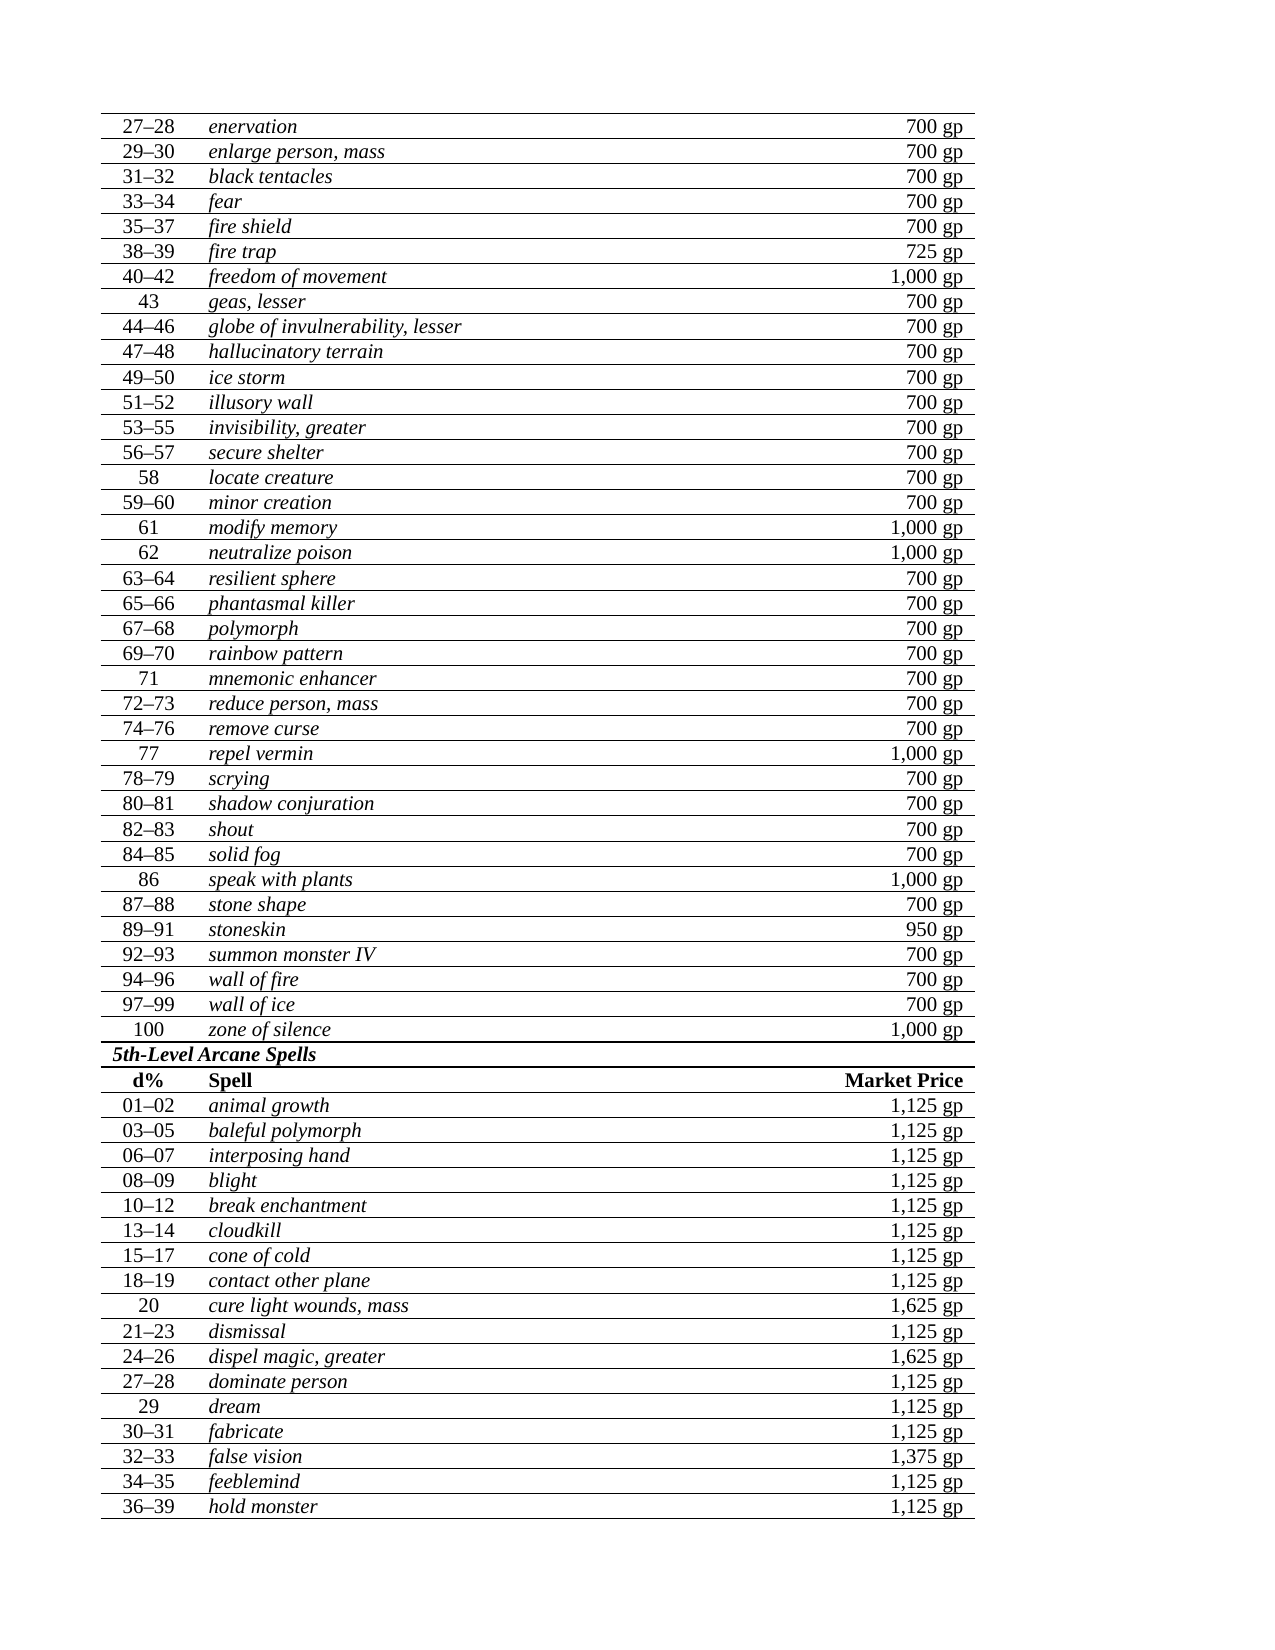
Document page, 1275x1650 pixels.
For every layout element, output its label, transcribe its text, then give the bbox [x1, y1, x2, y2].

table_cell interposing hand [196, 1143, 731, 1167]
table_cell polymorph [196, 616, 731, 640]
table_cell 58 [101, 465, 196, 489]
table_cell hold monster [196, 1494, 731, 1518]
table_cell 1,000 gp [731, 540, 975, 564]
table_cell 700 gp [731, 716, 975, 740]
table_cell 700 gp [731, 766, 975, 790]
table_cell dominate person [196, 1369, 731, 1393]
table_cell 32–33 [101, 1444, 196, 1468]
table_cell enervation [196, 114, 731, 138]
table_cell 700 gp [731, 365, 975, 389]
table_cell 1,125 gp [731, 1168, 975, 1192]
table_cell stoneskin [196, 917, 731, 941]
table_cell 700 gp [731, 314, 975, 338]
table_cell 08–09 [101, 1168, 196, 1192]
table_cell animal growth [196, 1093, 731, 1117]
table_cell wall of ice [196, 992, 731, 1016]
table_cell shout [196, 816, 731, 841]
table_cell 89–91 [101, 917, 196, 941]
table_cell 61 [101, 515, 196, 539]
table_cell zone of silence [196, 1017, 731, 1041]
table_cell 700 gp [731, 139, 975, 163]
table_cell 1,625 gp [731, 1344, 975, 1368]
table_cell 1,125 gp [731, 1193, 975, 1217]
table_cell 700 gp [731, 967, 975, 991]
table_cell 1,125 gp [731, 1093, 975, 1117]
table_cell 77 [101, 741, 196, 765]
table_cell 1,125 gp [731, 1218, 975, 1242]
table_cell 700 gp [731, 816, 975, 841]
table_cell fire shield [196, 214, 731, 238]
table_cell 56–57 [101, 440, 196, 464]
table_cell 1,125 gp [731, 1469, 975, 1493]
table_cell 700 gp [731, 164, 975, 188]
table_cell 82–83 [101, 816, 196, 841]
table_cell 63–64 [101, 565, 196, 589]
table_cell 700 gp [731, 289, 975, 313]
table_cell 86 [101, 867, 196, 891]
table_cell dream [196, 1394, 731, 1418]
table_cell 06–07 [101, 1143, 196, 1167]
table_cell 97–99 [101, 992, 196, 1016]
table_cell 51–52 [101, 390, 196, 414]
table_cell locate creature [196, 465, 731, 489]
table_cell break enchantment [196, 1193, 731, 1217]
table_cell shadow conjuration [196, 791, 731, 815]
table_cell 700 gp [731, 340, 975, 363]
table_cell 30–31 [101, 1419, 196, 1443]
table_cell 1,000 gp [731, 867, 975, 891]
table_cell 49–50 [101, 365, 196, 389]
table_cell 36–39 [101, 1494, 196, 1518]
table_cell 34–35 [101, 1469, 196, 1493]
table_cell 87–88 [101, 892, 196, 916]
table_cell 1,125 gp [731, 1118, 975, 1142]
table_cell 1,125 gp [731, 1143, 975, 1167]
table_cell secure shelter [196, 440, 731, 464]
table_cell 1,125 gp [731, 1243, 975, 1267]
table_cell Market Price [731, 1068, 975, 1092]
table_cell 27–28 [101, 114, 196, 138]
table_cell blight [196, 1168, 731, 1192]
table_cell 700 gp [731, 214, 975, 238]
table_cell 700 gp [731, 942, 975, 966]
table_cell 31–32 [101, 164, 196, 188]
table_cell minor creation [196, 490, 731, 514]
table_cell 65–66 [101, 591, 196, 614]
table_cell 03–05 [101, 1118, 196, 1142]
table_cell remove curse [196, 716, 731, 740]
table_cell enlarge person, mass [196, 139, 731, 163]
table_cell 69–70 [101, 641, 196, 665]
table_cell 35–37 [101, 214, 196, 238]
table_cell stone shape [196, 892, 731, 916]
table_cell modify memory [196, 515, 731, 539]
table_cell 700 gp [731, 666, 975, 690]
table_cell d% [101, 1068, 196, 1092]
table_cell repel vermin [196, 741, 731, 765]
table_cell 84–85 [101, 842, 196, 866]
table_cell 1,125 gp [731, 1369, 975, 1393]
table_cell 59–60 [101, 490, 196, 514]
table_cell 18–19 [101, 1268, 196, 1292]
table_cell cure light wounds, mass [196, 1294, 731, 1317]
table_cell Spell [196, 1068, 731, 1092]
table_cell mnemonic enhancer [196, 666, 731, 690]
table_cell 72–73 [101, 691, 196, 715]
table_cell fabricate [196, 1419, 731, 1443]
table_cell 44–46 [101, 314, 196, 338]
table_cell 40–42 [101, 264, 196, 288]
table_cell contact other plane [196, 1268, 731, 1292]
table_cell 38–39 [101, 239, 196, 263]
table_cell 67–68 [101, 616, 196, 640]
table_cell reduce person, mass [196, 691, 731, 715]
table_cell neutralize poison [196, 540, 731, 564]
table_cell 74–76 [101, 716, 196, 740]
table_cell illusory wall [196, 390, 731, 414]
table_cell globe of invulnerability, lesser [196, 314, 731, 338]
table_cell phantasmal killer [196, 591, 731, 614]
table_cell 47–48 [101, 340, 196, 363]
table_cell 700 gp [731, 616, 975, 640]
table_cell scrying [196, 766, 731, 790]
table_cell feeblemind [196, 1469, 731, 1493]
table_cell 1,000 gp [731, 1017, 975, 1041]
table_cell 20 [101, 1294, 196, 1317]
table_cell 100 [101, 1017, 196, 1041]
table_cell 92–93 [101, 942, 196, 966]
table_cell 1,125 gp [731, 1494, 975, 1518]
table_cell baleful polymorph [196, 1118, 731, 1142]
table_cell 10–12 [101, 1193, 196, 1217]
table_cell 700 gp [731, 390, 975, 414]
table_cell solid fog [196, 842, 731, 866]
table_cell 43 [101, 289, 196, 313]
table_cell 1,125 gp [731, 1268, 975, 1292]
table_cell speak with plants [196, 867, 731, 891]
table_cell 950 gp [731, 917, 975, 941]
table_cell 29 [101, 1394, 196, 1418]
table_cell invisibility, greater [196, 415, 731, 439]
table_cell fear [196, 189, 731, 213]
table_cell 1,000 gp [731, 264, 975, 288]
table_cell 700 gp [731, 189, 975, 213]
table_cell wall of fire [196, 967, 731, 991]
table_cell cloudkill [196, 1218, 731, 1242]
table_cell 700 gp [731, 490, 975, 514]
table_cell 725 gp [731, 239, 975, 263]
table_cell 700 gp [731, 114, 975, 138]
table_cell false vision [196, 1444, 731, 1468]
table_cell 94–96 [101, 967, 196, 991]
table_cell 700 gp [731, 842, 975, 866]
table_cell resilient sphere [196, 565, 731, 589]
table_cell 700 gp [731, 440, 975, 464]
table_cell 1,000 gp [731, 741, 975, 765]
table_cell black tentacles [196, 164, 731, 188]
table_cell 1,625 gp [731, 1294, 975, 1317]
table_cell 700 gp [731, 591, 975, 614]
table_cell 1,000 gp [731, 515, 975, 539]
table_cell 700 gp [731, 465, 975, 489]
table_cell 1,125 gp [731, 1419, 975, 1443]
table_cell geas, lesser [196, 289, 731, 313]
table_cell 700 gp [731, 641, 975, 665]
table_cell 700 gp [731, 992, 975, 1016]
table_cell 80–81 [101, 791, 196, 815]
table_cell freedom of movement [196, 264, 731, 288]
table_cell 33–34 [101, 189, 196, 213]
table_cell 1,125 gp [731, 1319, 975, 1343]
table_cell 13–14 [101, 1218, 196, 1242]
table_cell 29–30 [101, 139, 196, 163]
table_cell dismissal [196, 1319, 731, 1343]
table_cell 700 gp [731, 791, 975, 815]
table_cell 01–02 [101, 1093, 196, 1117]
table_cell 700 gp [731, 415, 975, 439]
table_cell 5th-Level Arcane Spells [101, 1043, 975, 1066]
table_cell 700 gp [731, 691, 975, 715]
table_cell 53–55 [101, 415, 196, 439]
table_cell 1,375 gp [731, 1444, 975, 1468]
table_cell 62 [101, 540, 196, 564]
table_cell fire trap [196, 239, 731, 263]
table_cell 15–17 [101, 1243, 196, 1267]
table_cell dispel magic, greater [196, 1344, 731, 1368]
table_cell 21–23 [101, 1319, 196, 1343]
table_cell summon monster IV [196, 942, 731, 966]
table_cell 71 [101, 666, 196, 690]
table_cell 78–79 [101, 766, 196, 790]
table_cell cone of cold [196, 1243, 731, 1267]
table_cell hallucinatory terrain [196, 340, 731, 363]
table_cell 27–28 [101, 1369, 196, 1393]
table_cell 1,125 gp [731, 1394, 975, 1418]
table_cell 24–26 [101, 1344, 196, 1368]
table_cell 700 gp [731, 565, 975, 589]
table_cell rainbow pattern [196, 641, 731, 665]
table_cell 700 gp [731, 892, 975, 916]
table_cell ice storm [196, 365, 731, 389]
